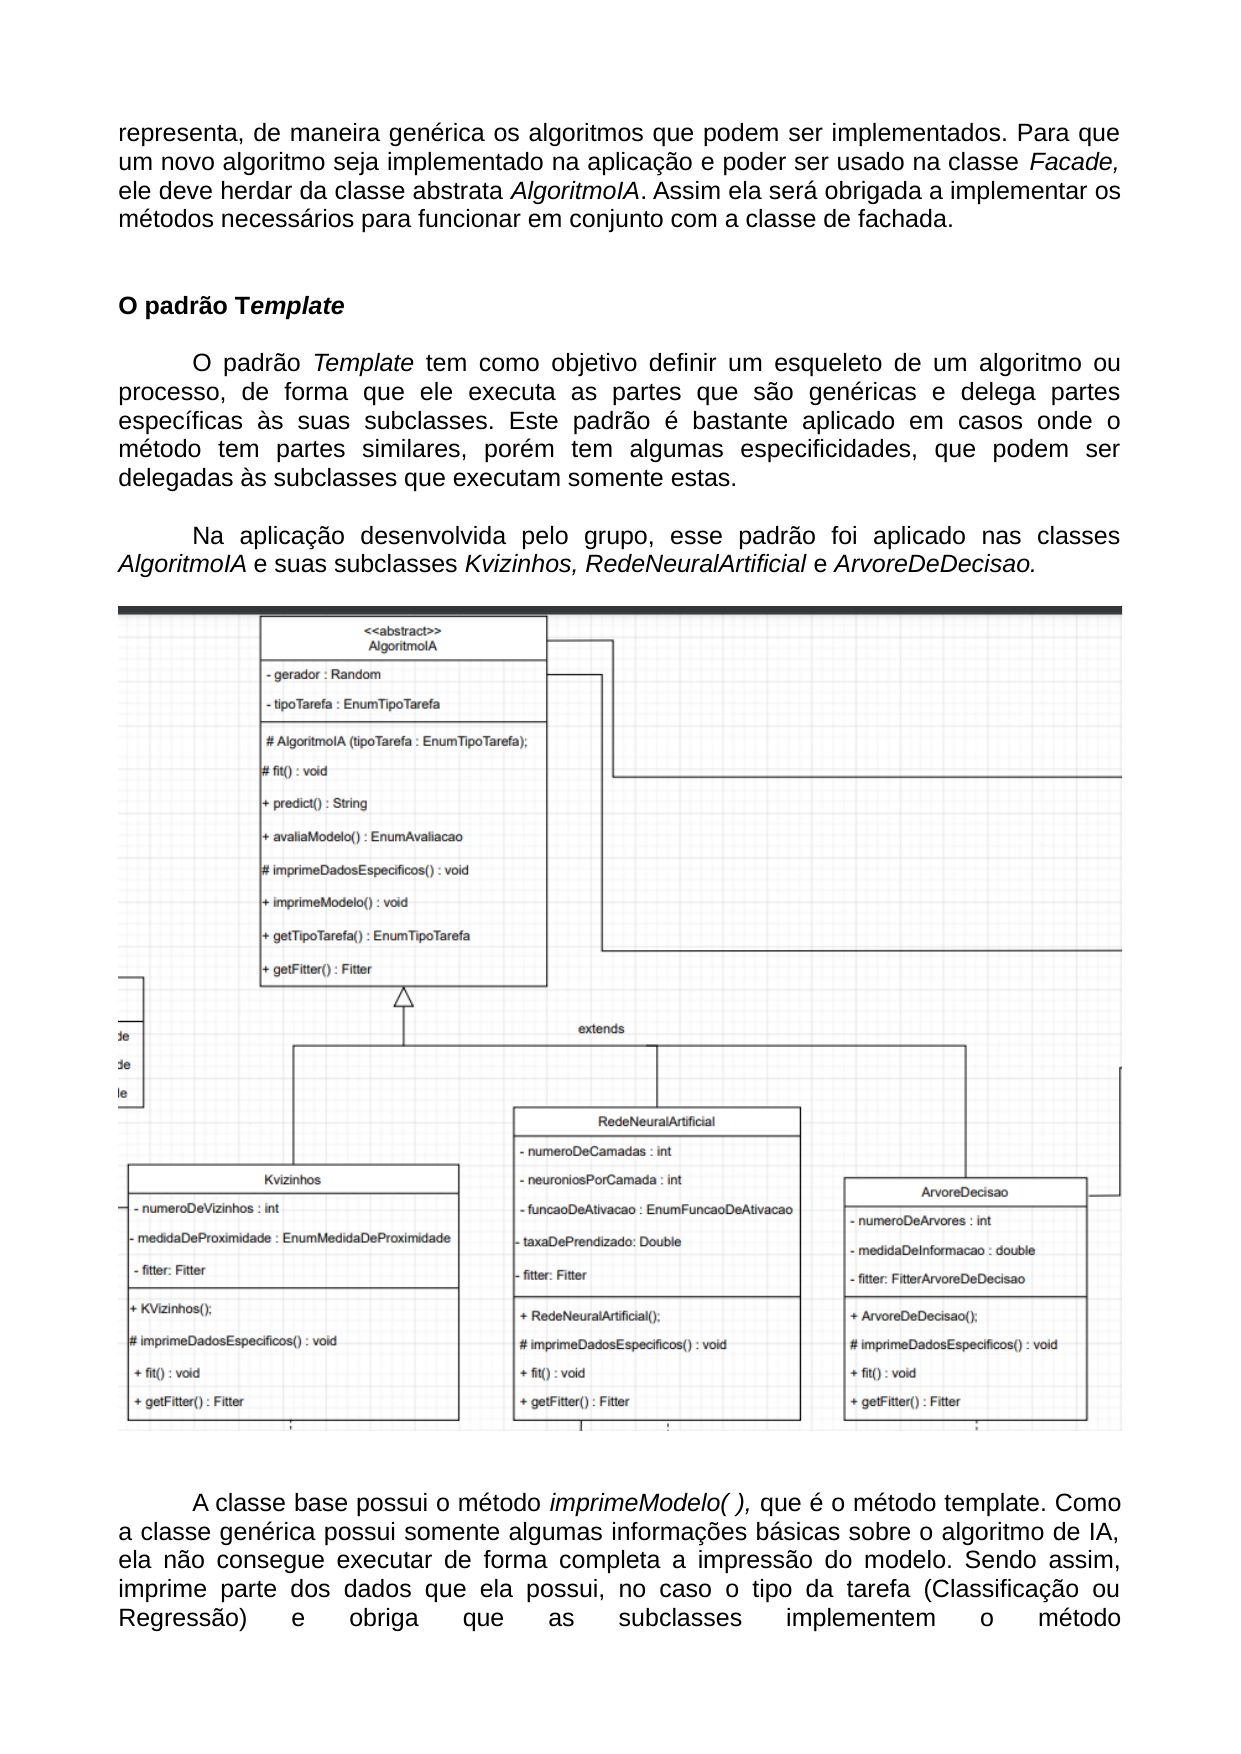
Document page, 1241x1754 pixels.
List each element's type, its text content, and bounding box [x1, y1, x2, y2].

text Na aplicação desenvolvida pelo grupo, esse padrão foi aplicado nas classes AlgoritmoIA e suas subclasses Kvizinhos, RedeNeuralArtificial e ArvoreDeDecisao. [118, 521, 1122, 578]
text O padrão Template [118, 291, 1122, 319]
picture [118, 606, 1123, 1431]
text A classe base possui o método imprimeModelo( ), que é o método template. Como a classe genérica possui somente algumas informações básicas sobre o algoritmo de IA, ela não consegue executar de forma completa a impressão do modelo. Sendo assim, imprime parte dos dados que ela possui, no caso o tipo da tarefa (Classificação ou Regressão) e obriga que as subclasses implementem o método [118, 1488, 1122, 1632]
text representa, de maneira genérica os algoritmos que podem ser implementados. Para que um novo algoritmo seja implementado na aplicação e poder ser usado na classe Facade, ele deve herdar da classe abstrata AlgoritmoIA. Assim ela será obrigada a implementar os métodos necessários para funcionar em conjunto com a classe de fachada. [118, 118, 1122, 233]
text O padrão Template tem como objetivo definir um esqueleto de um algoritmo ou processo, de forma que ele executa as partes que são genéricas e delega partes específicas às suas subclasses. Este padrão é bastante aplicado em casos onde o método tem partes similares, porém tem algumas especificidades, que podem ser delegadas às subclasses que executam somente estas. [118, 348, 1122, 492]
